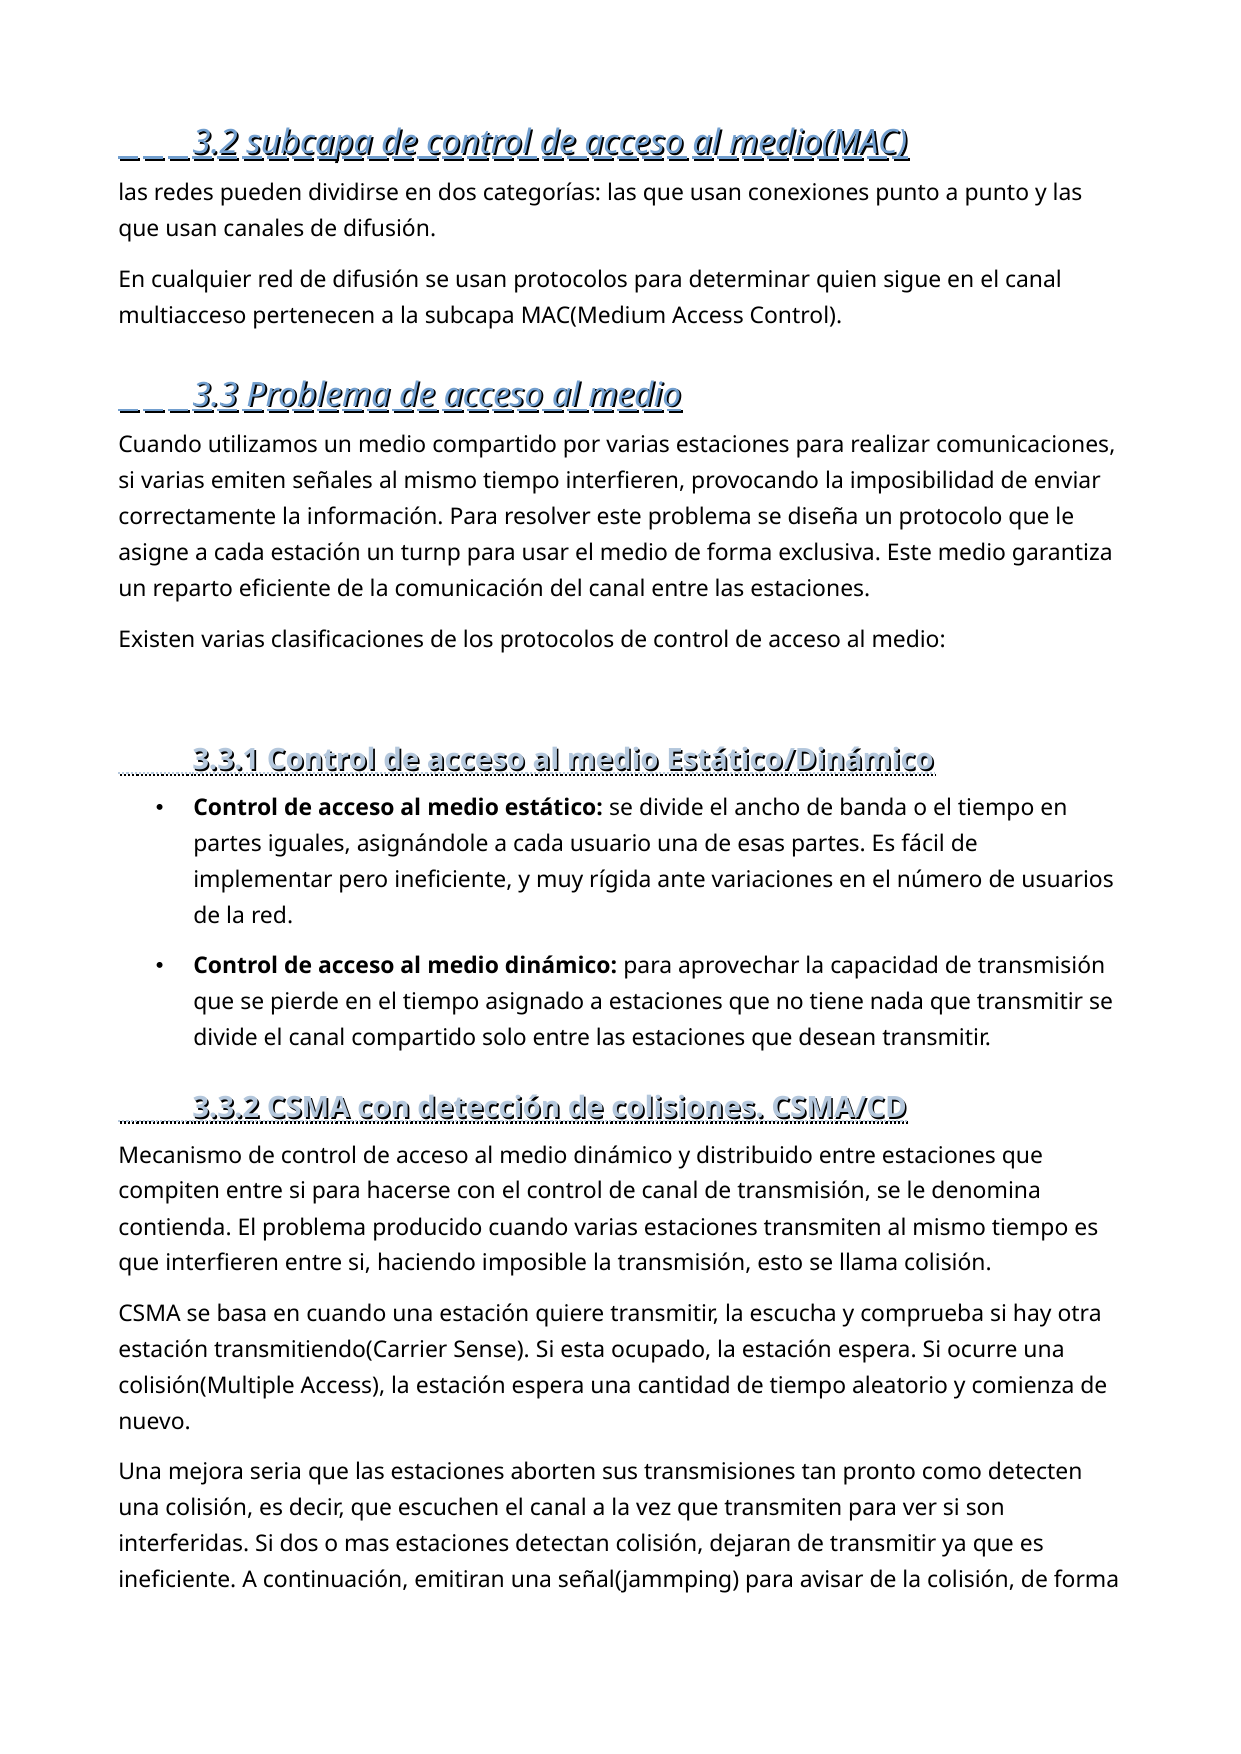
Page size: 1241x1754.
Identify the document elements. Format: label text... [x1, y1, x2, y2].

subtitle 3.2 subcapa de control de acceso al medio(MAC) [118, 118, 1122, 164]
text Mecanismo de control de acceso al medio dinámico y distribuido entre estaciones que compiten entre si para hacerse con el control de canal de transmisión, se le denomina contienda. El problema producido cuando varias estaciones transmiten al mismo tiempo es que interfieren entre si, haciendo imposible la transmisión, esto se llama colisión. [118, 1138, 1122, 1278]
subtitle 3.3.1 Control de acceso al medio Estático/Dinámico [118, 738, 1122, 778]
text En cualquier red de difusión se usan protocolos para determinar quien sigue en el canal multiacceso pertenecen a la subcapa MAC(Medium Access Control). [118, 263, 1122, 330]
subtitle 3.3 Problema de acceso al medio [118, 370, 1122, 416]
text las redes pueden dividirse en dos categorías: las que usan conexiones punto a punto y las que usan canales de difusión. [118, 176, 1122, 243]
text Una mejora seria que las estaciones aborten sus transmisiones tan pronto como detecten una colisión, es decir, que escuchen el canal a la vez que transmiten para ver si son interferidas. Si dos o mas estaciones detectan colisión, dejaran de transmitir ya que es ineficiente. A continuación, emitiran una señal(jammping) para avisar de la colisión, de forma [118, 1455, 1122, 1594]
subtitle 3.3.2 CSMA con detección de colisiones. CSMA/CD [118, 1086, 1122, 1126]
text Existen varias clasificaciones de los protocolos de control de acceso al medio: [118, 623, 1122, 654]
text Cuando utilizamos un medio compartido por varias estaciones para realizar comunicaciones, si varias emiten señales al mismo tiempo interfieren, provocando la imposibilidad de enviar correctamente la información. Para resolver este problema se diseña un protocolo que le asigne a cada estación un turnp para usar el medio de forma exclusiva. Este medio garantiza un reparto eficiente de la comunicación del canal entre las estaciones. [118, 428, 1122, 603]
list Control de acceso al medio estático: se divide el ancho de banda o el tiempo en partes iguales, asignándole a cada usuario una de esas partes. Es fácil de implementar pero ineficiente, y muy rígida ante variaciones en el número de usuarios de la red. [156, 791, 1122, 930]
text CSMA se basa en cuando una estación quiere transmitir, la escucha y comprueba si hay otra estación transmitiendo(Carrier Sense). Si esta ocupado, la estación espera. Si ocurre una colisión(Multiple Access), la estación espera una cantidad de tiempo aleatorio y comienza de nuevo. [118, 1297, 1122, 1436]
list Control de acceso al medio dinámico: para aprovechar la capacidad de transmisión que se pierde en el tiempo asignado a estaciones que no tiene nada que transmitir se divide el canal compartido solo entre las estaciones que desean transmitir. [156, 949, 1122, 1052]
